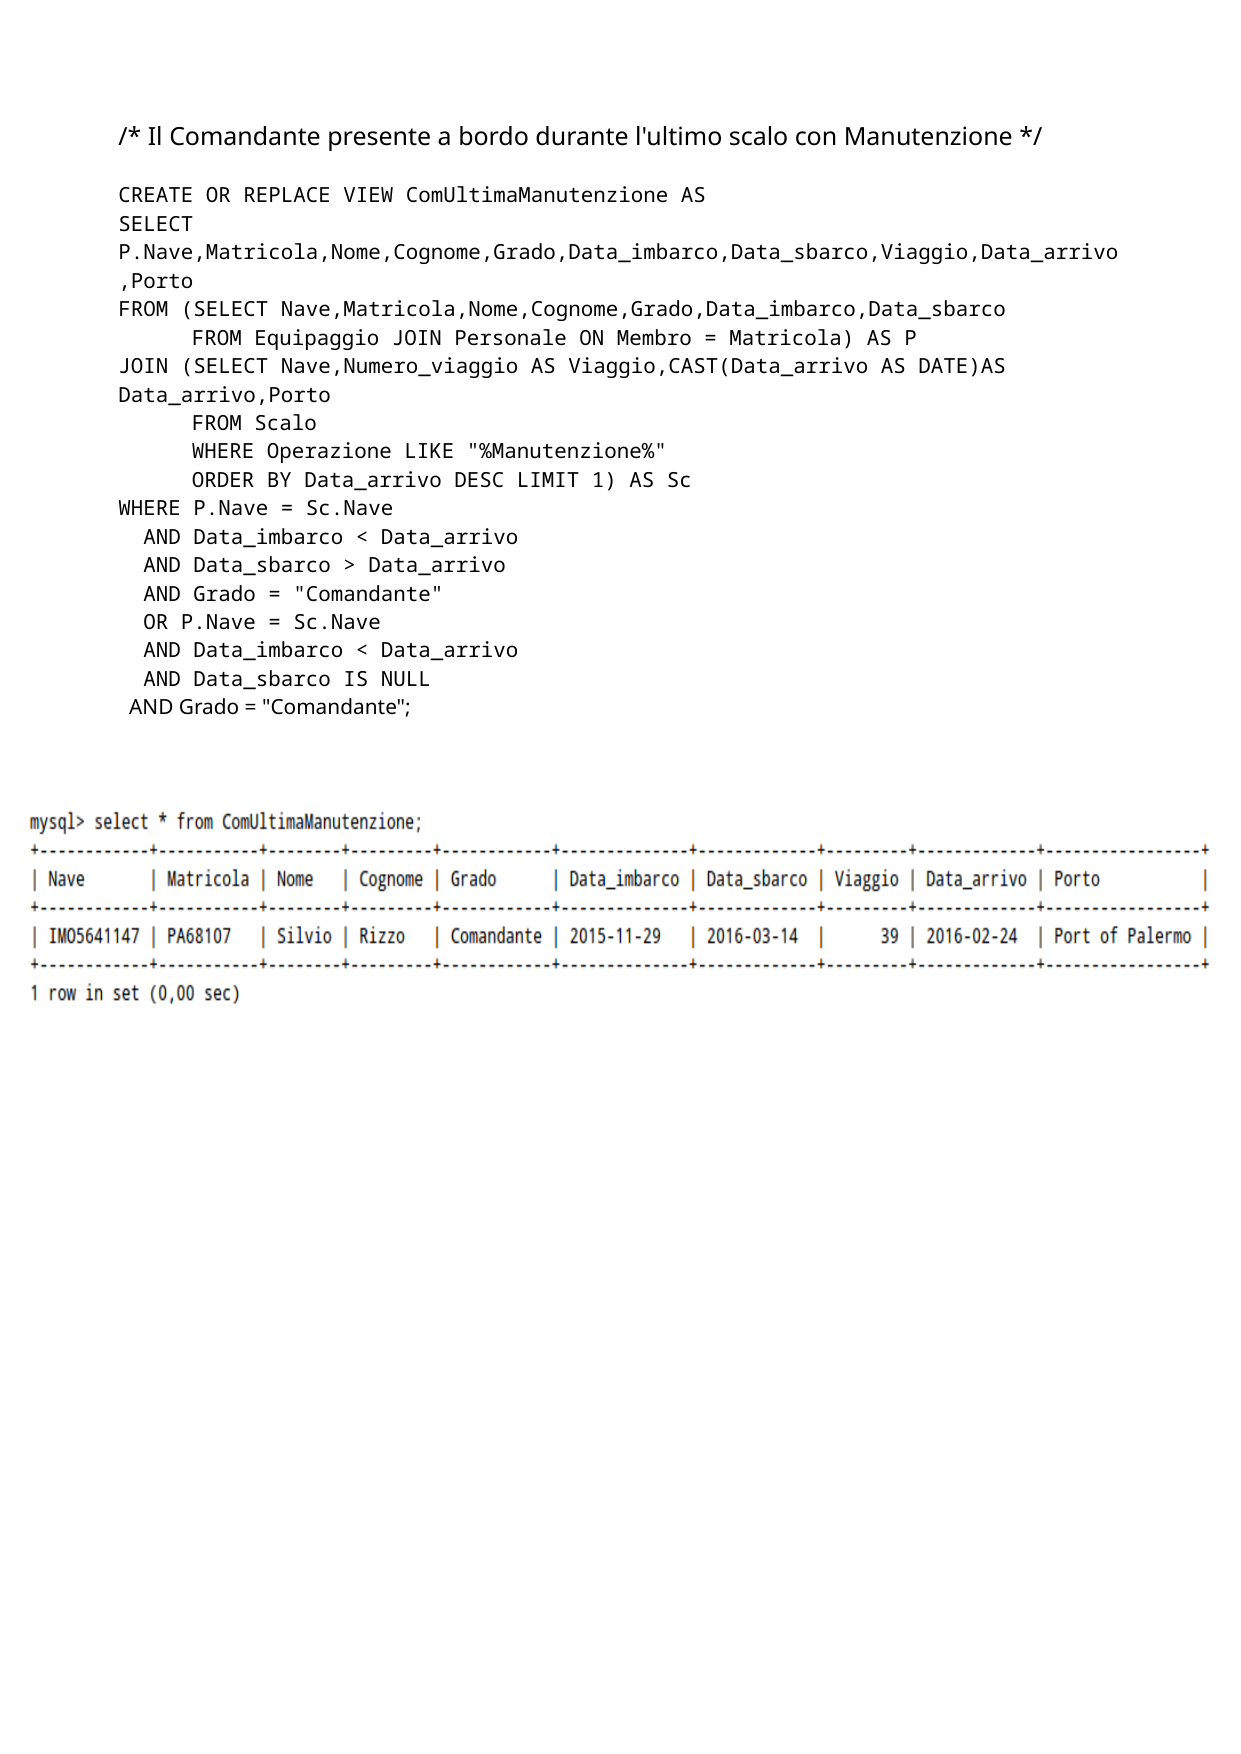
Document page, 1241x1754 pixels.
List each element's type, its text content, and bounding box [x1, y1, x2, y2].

text AND Data_sbarco > Data_arrivo [118, 550, 1122, 579]
text FROM (SELECT Nave,Matricola,Nome,Cognome,Grado,Data_imbarco,Data_sbarco [118, 294, 1122, 323]
text AND Data_imbarco < Data_arrivo [118, 636, 1122, 664]
text CREATE OR REPLACE VIEW ComUltimaManutenzione AS [118, 181, 1122, 209]
text ORDER BY Data_arrivo DESC LIMIT 1) AS Sc [118, 465, 1122, 493]
text /* Il Comandante presente a bordo durante l'ultimo scalo con Manutenzione */ [118, 118, 1122, 152]
text OR P.Nave = Sc.Nave [118, 607, 1122, 636]
text FROM Equipaggio JOIN Personale ON Membro = Matricola) AS P [118, 323, 1122, 351]
text WHERE P.Nave = Sc.Nave [118, 493, 1122, 522]
text JOIN (SELECT Nave,Numero_viaggio AS Viaggio,CAST(Data_arrivo AS DATE)AS Data_arrivo,Porto [118, 351, 1122, 408]
text AND Grado = "Comandante" [118, 579, 1122, 607]
picture [29, 794, 1211, 1014]
text AND Grado = "Comandante"; [118, 692, 1122, 721]
text FROM Scalo [118, 408, 1122, 437]
text AND Data_imbarco < Data_arrivo [118, 522, 1122, 550]
text SELECT P.Nave,Matricola,Nome,Cognome,Grado,Data_imbarco,Data_sbarco,Viaggio,Data_arrivo,Porto [118, 209, 1122, 294]
text AND Data_sbarco IS NULL [118, 664, 1122, 692]
text WHERE Operazione LIKE "%Manutenzione%" [118, 437, 1122, 465]
